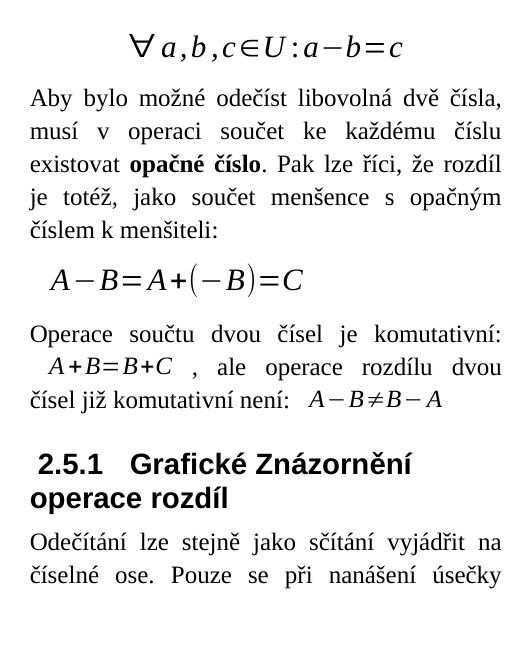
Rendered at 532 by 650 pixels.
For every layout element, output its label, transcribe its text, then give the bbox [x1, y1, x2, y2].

text Aby bylo možné odečíst libovolná dvě čísla, musí v operaci součet ke každému číslu existovat opačné číslo. Pak lze říci, že rozdíl je totéž, jako součet menšence s opačným číslem k menšiteli: [29, 83, 502, 244]
subtitle Grafické Znázornění operace rozdíl [29, 447, 502, 514]
text Odečítání lze stejně jako sčítání vyjádřit na číselné ose. Pouze se při nanášení úsečky [29, 527, 502, 589]
text Operace součtu dvou čísel je komutativní: , ale operace rozdílu dvou čísel již komutativní není: [29, 319, 502, 414]
